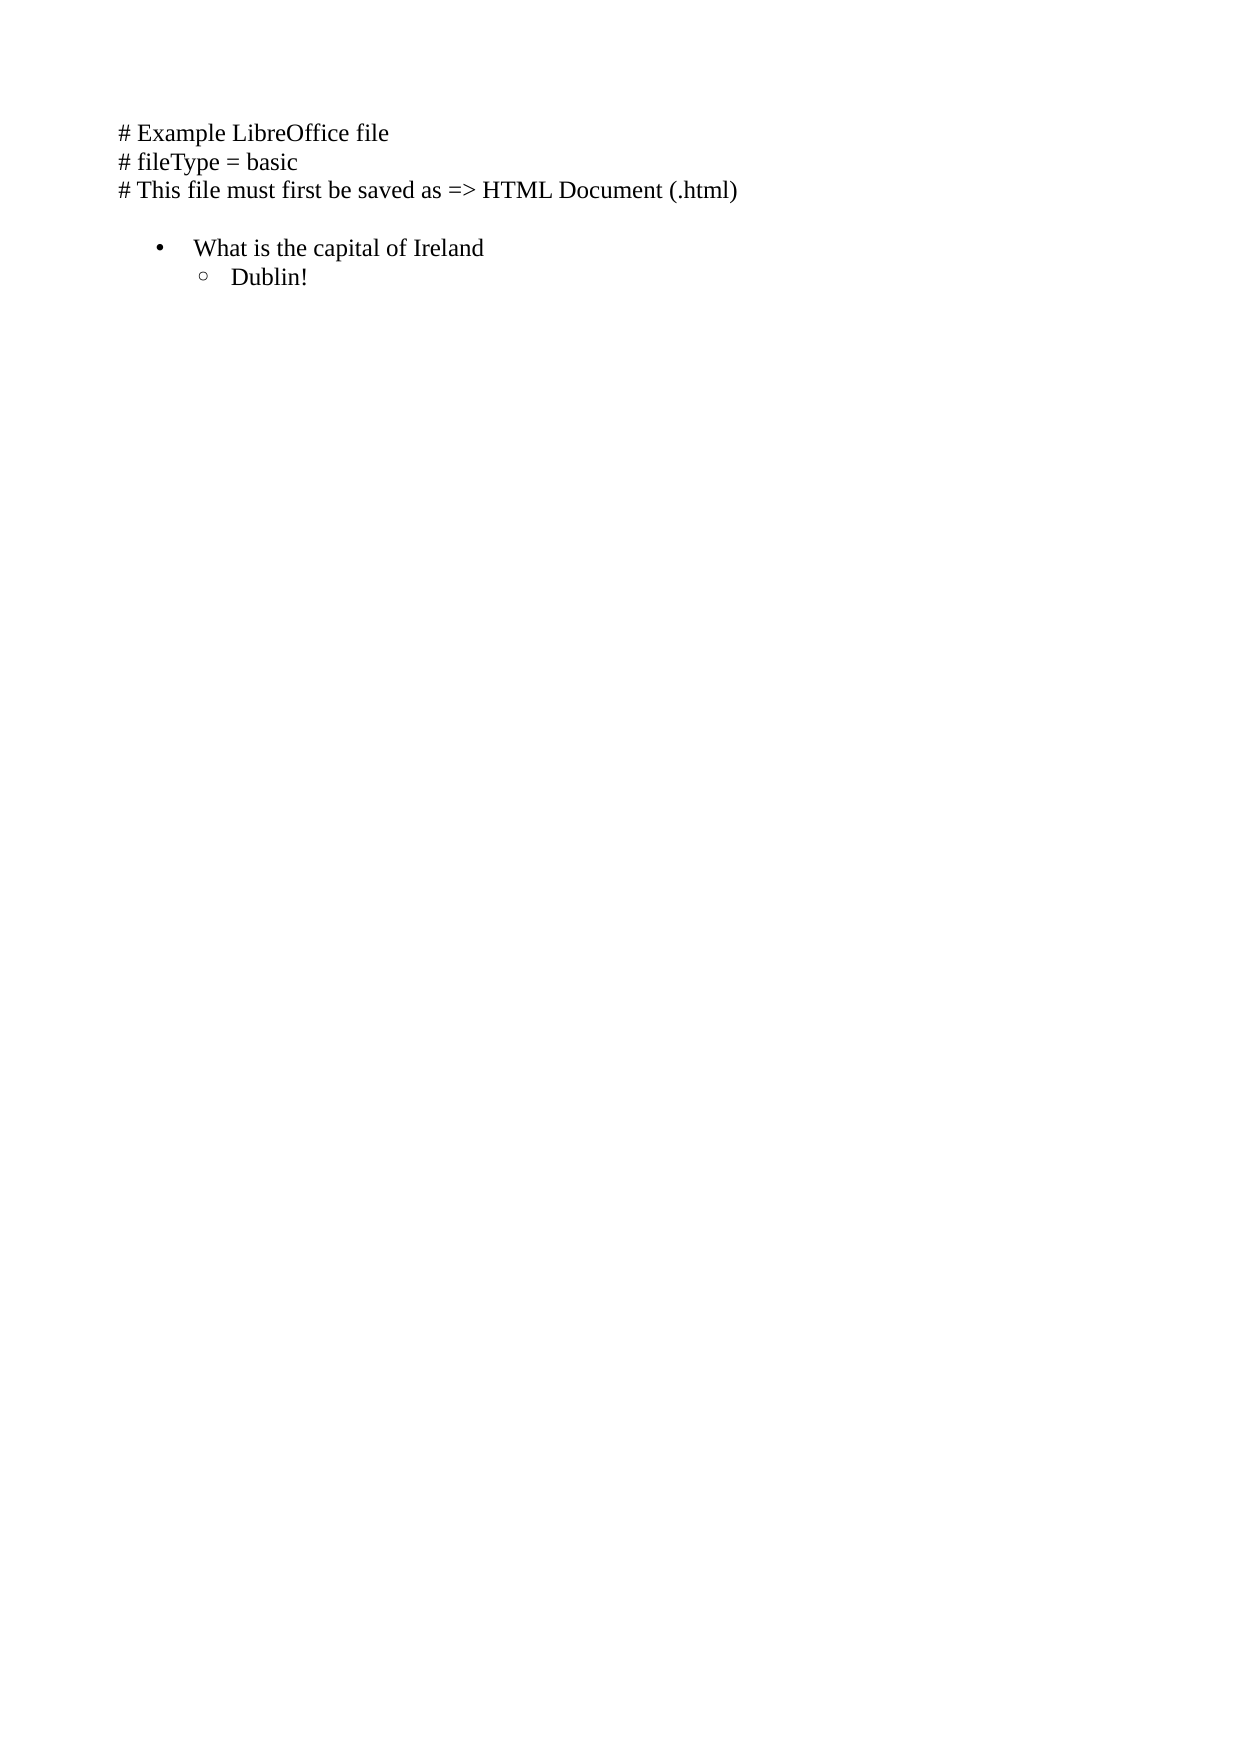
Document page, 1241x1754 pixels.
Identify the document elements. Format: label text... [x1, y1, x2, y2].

list What is the capital of Ireland [156, 233, 1122, 262]
text # This file must first be saved as => HTML Document (.html) [118, 176, 1122, 204]
list Dublin! [193, 262, 1122, 291]
text # fileType = basic [118, 147, 1122, 176]
text # Example LibreOffice file [118, 118, 1122, 147]
